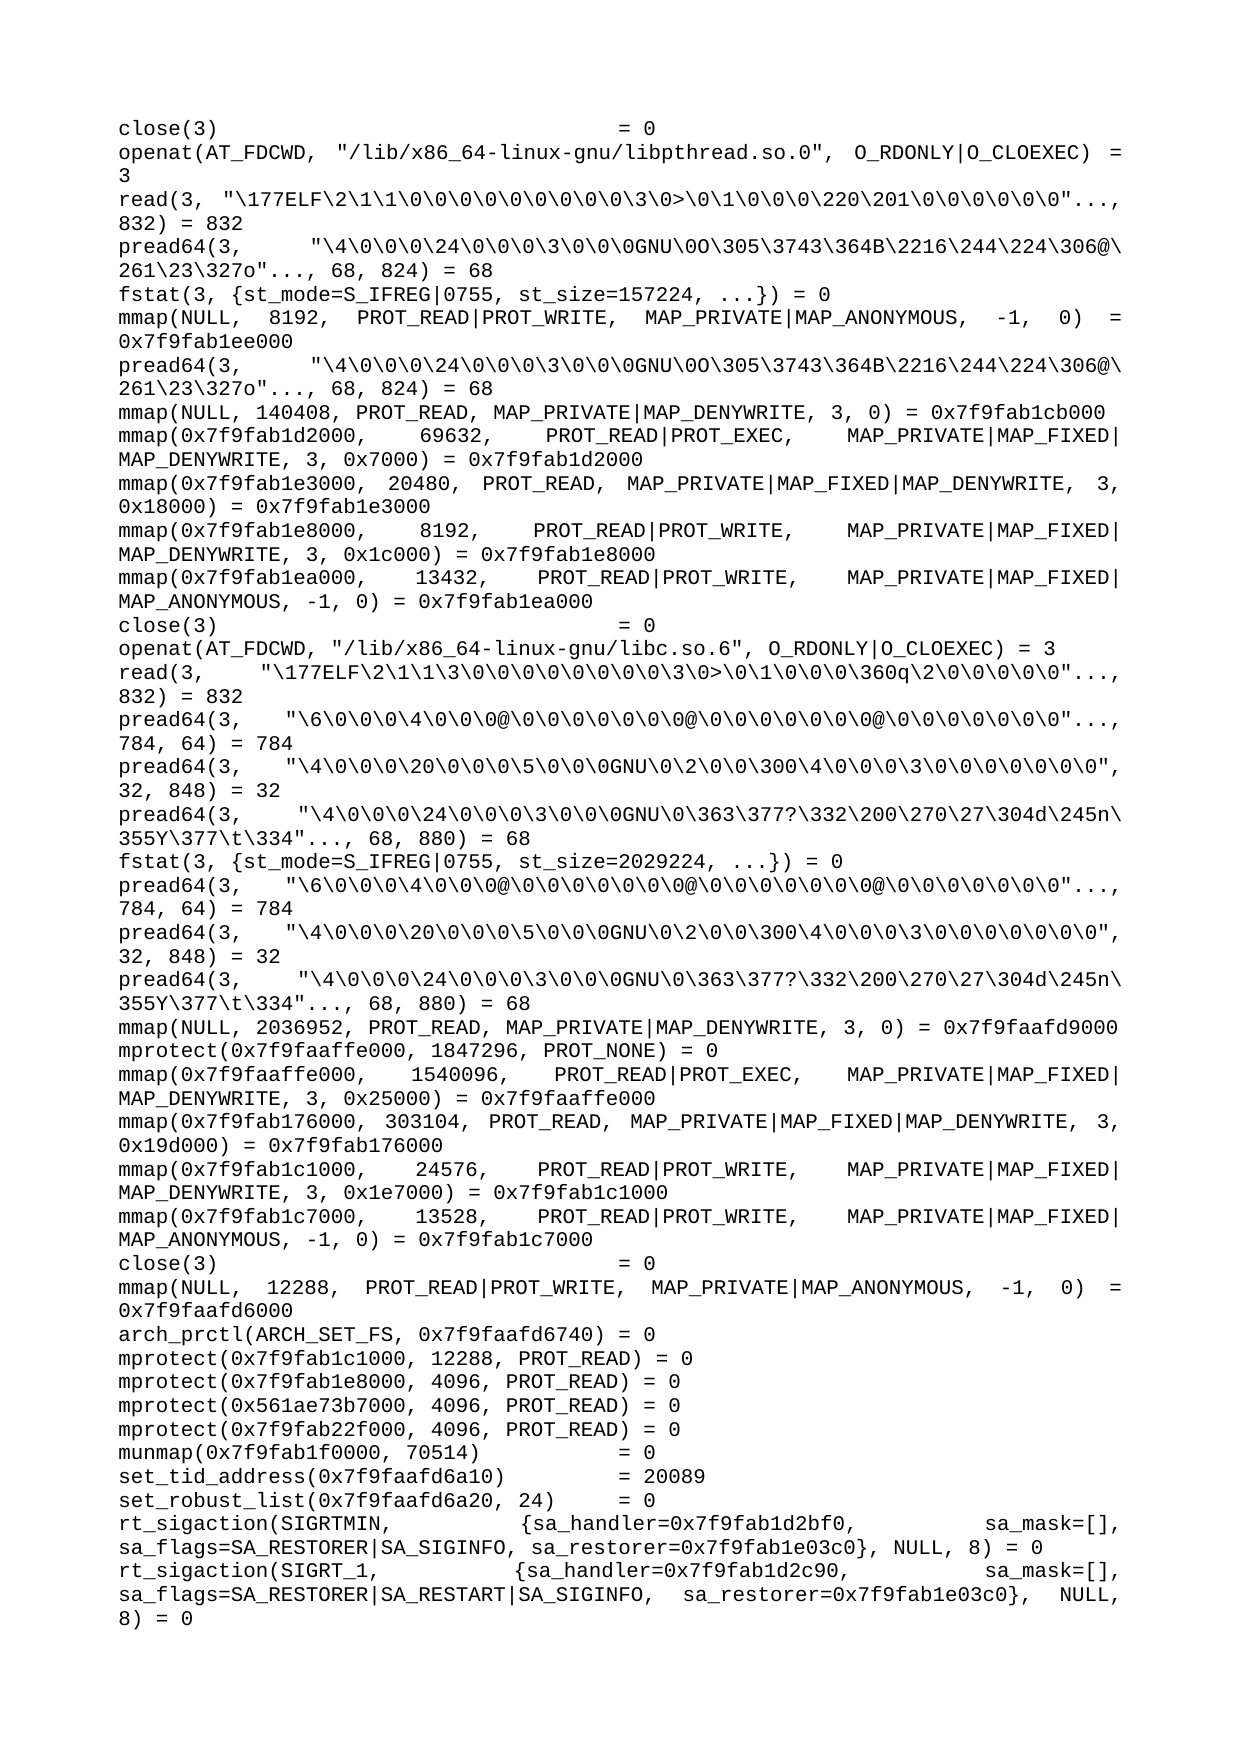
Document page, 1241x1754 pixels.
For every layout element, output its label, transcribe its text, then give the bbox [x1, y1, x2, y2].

text mmap(NULL, 2036952, PROT_READ, MAP_PRIVATE|MAP_DENYWRITE, 3, 0) = 0x7f9faafd9000 [118, 1017, 1122, 1040]
text munmap(0x7f9fab1f0000, 70514) = 0 [118, 1442, 1122, 1466]
text mprotect(0x561ae73b7000, 4096, PROT_READ) = 0 [118, 1395, 1122, 1419]
text mmap(0x7f9fab1c1000, 24576, PROT_READ|PROT_WRITE, MAP_PRIVATE|MAP_FIXED|MAP_DENYWRITE, 3, 0x1e7000) = 0x7f9fab1c1000 [118, 1158, 1122, 1206]
text rt_sigaction(SIGRT_1, {sa_handler=0x7f9fab1d2c90, sa_mask=[], sa_flags=SA_RESTORER|SA_RESTART|SA_SIGINFO, sa_restorer=0x7f9fab1e03c0}, NULL, 8) = 0 [118, 1561, 1122, 1631]
text pread64(3, "\6\0\0\0\4\0\0\0@\0\0\0\0\0\0\0@\0\0\0\0\0\0\0@\0\0\0\0\0\0\0"..., 784, 64) = 784 [118, 875, 1122, 922]
text mmap(0x7f9fab1d2000, 69632, PROT_READ|PROT_EXEC, MAP_PRIVATE|MAP_FIXED|MAP_DENYWRITE, 3, 0x7000) = 0x7f9fab1d2000 [118, 426, 1122, 473]
text mmap(0x7f9fab176000, 303104, PROT_READ, MAP_PRIVATE|MAP_FIXED|MAP_DENYWRITE, 3, 0x19d000) = 0x7f9fab176000 [118, 1111, 1122, 1158]
text arch_prctl(ARCH_SET_FS, 0x7f9faafd6740) = 0 [118, 1324, 1122, 1348]
text mprotect(0x7f9fab1e8000, 4096, PROT_READ) = 0 [118, 1371, 1122, 1395]
text pread64(3, "\4\0\0\0\24\0\0\0\3\0\0\0GNU\0O\305\3743\364B\2216\244\224\306@\261\23\327o"..., 68, 824) = 68 [118, 354, 1122, 402]
text pread64(3, "\4\0\0\0\20\0\0\0\5\0\0\0GNU\0\2\0\0\300\4\0\0\0\3\0\0\0\0\0\0\0", 32, 848) = 32 [118, 922, 1122, 969]
text mmap(0x7f9fab1e3000, 20480, PROT_READ, MAP_PRIVATE|MAP_FIXED|MAP_DENYWRITE, 3, 0x18000) = 0x7f9fab1e3000 [118, 473, 1122, 520]
text set_tid_address(0x7f9faafd6a10) = 20089 [118, 1466, 1122, 1489]
text close(3) = 0 [118, 615, 1122, 638]
text pread64(3, "\4\0\0\0\24\0\0\0\3\0\0\0GNU\0\363\377?\332\200\270\27\304d\245n\355Y\377\t\334"..., 68, 880) = 68 [118, 804, 1122, 851]
text fstat(3, {st_mode=S_IFREG|0755, st_size=2029224, ...}) = 0 [118, 851, 1122, 875]
text rt_sigaction(SIGRTMIN, {sa_handler=0x7f9fab1d2bf0, sa_mask=[], sa_flags=SA_RESTORER|SA_SIGINFO, sa_restorer=0x7f9fab1e03c0}, NULL, 8) = 0 [118, 1513, 1122, 1561]
text mmap(NULL, 8192, PROT_READ|PROT_WRITE, MAP_PRIVATE|MAP_ANONYMOUS, -1, 0) = 0x7f9fab1ee000 [118, 307, 1122, 354]
text close(3) = 0 [118, 1253, 1122, 1277]
text mmap(0x7f9faaffe000, 1540096, PROT_READ|PROT_EXEC, MAP_PRIVATE|MAP_FIXED|MAP_DENYWRITE, 3, 0x25000) = 0x7f9faaffe000 [118, 1064, 1122, 1111]
text pread64(3, "\6\0\0\0\4\0\0\0@\0\0\0\0\0\0\0@\0\0\0\0\0\0\0@\0\0\0\0\0\0\0"..., 784, 64) = 784 [118, 709, 1122, 757]
text openat(AT_FDCWD, "/lib/x86_64-linux-gnu/libpthread.so.0", O_RDONLY|O_CLOEXEC) = 3 [118, 142, 1122, 189]
text pread64(3, "\4\0\0\0\20\0\0\0\5\0\0\0GNU\0\2\0\0\300\4\0\0\0\3\0\0\0\0\0\0\0", 32, 848) = 32 [118, 757, 1122, 804]
text mmap(0x7f9fab1e8000, 8192, PROT_READ|PROT_WRITE, MAP_PRIVATE|MAP_FIXED|MAP_DENYWRITE, 3, 0x1c000) = 0x7f9fab1e8000 [118, 520, 1122, 567]
text openat(AT_FDCWD, "/lib/x86_64-linux-gnu/libc.so.6", O_RDONLY|O_CLOEXEC) = 3 [118, 638, 1122, 662]
text mprotect(0x7f9faaffe000, 1847296, PROT_NONE) = 0 [118, 1040, 1122, 1064]
text read(3, "\177ELF\2\1\1\0\0\0\0\0\0\0\0\0\3\0>\0\1\0\0\0\220\201\0\0\0\0\0\0"..., 832) = 832 [118, 189, 1122, 236]
text set_robust_list(0x7f9faafd6a20, 24) = 0 [118, 1489, 1122, 1513]
text mmap(NULL, 140408, PROT_READ, MAP_PRIVATE|MAP_DENYWRITE, 3, 0) = 0x7f9fab1cb000 [118, 402, 1122, 426]
text pread64(3, "\4\0\0\0\24\0\0\0\3\0\0\0GNU\0O\305\3743\364B\2216\244\224\306@\261\23\327o"..., 68, 824) = 68 [118, 236, 1122, 284]
text mprotect(0x7f9fab22f000, 4096, PROT_READ) = 0 [118, 1419, 1122, 1442]
text pread64(3, "\4\0\0\0\24\0\0\0\3\0\0\0GNU\0\363\377?\332\200\270\27\304d\245n\355Y\377\t\334"..., 68, 880) = 68 [118, 969, 1122, 1017]
text read(3, "\177ELF\2\1\1\3\0\0\0\0\0\0\0\0\3\0>\0\1\0\0\0\360q\2\0\0\0\0\0"..., 832) = 832 [118, 662, 1122, 709]
text mprotect(0x7f9fab1c1000, 12288, PROT_READ) = 0 [118, 1348, 1122, 1371]
text mmap(0x7f9fab1c7000, 13528, PROT_READ|PROT_WRITE, MAP_PRIVATE|MAP_FIXED|MAP_ANONYMOUS, -1, 0) = 0x7f9fab1c7000 [118, 1206, 1122, 1253]
text fstat(3, {st_mode=S_IFREG|0755, st_size=157224, ...}) = 0 [118, 284, 1122, 307]
text mmap(0x7f9fab1ea000, 13432, PROT_READ|PROT_WRITE, MAP_PRIVATE|MAP_FIXED|MAP_ANONYMOUS, -1, 0) = 0x7f9fab1ea000 [118, 567, 1122, 615]
text mmap(NULL, 12288, PROT_READ|PROT_WRITE, MAP_PRIVATE|MAP_ANONYMOUS, -1, 0) = 0x7f9faafd6000 [118, 1277, 1122, 1324]
text close(3) = 0 [118, 118, 1122, 142]
